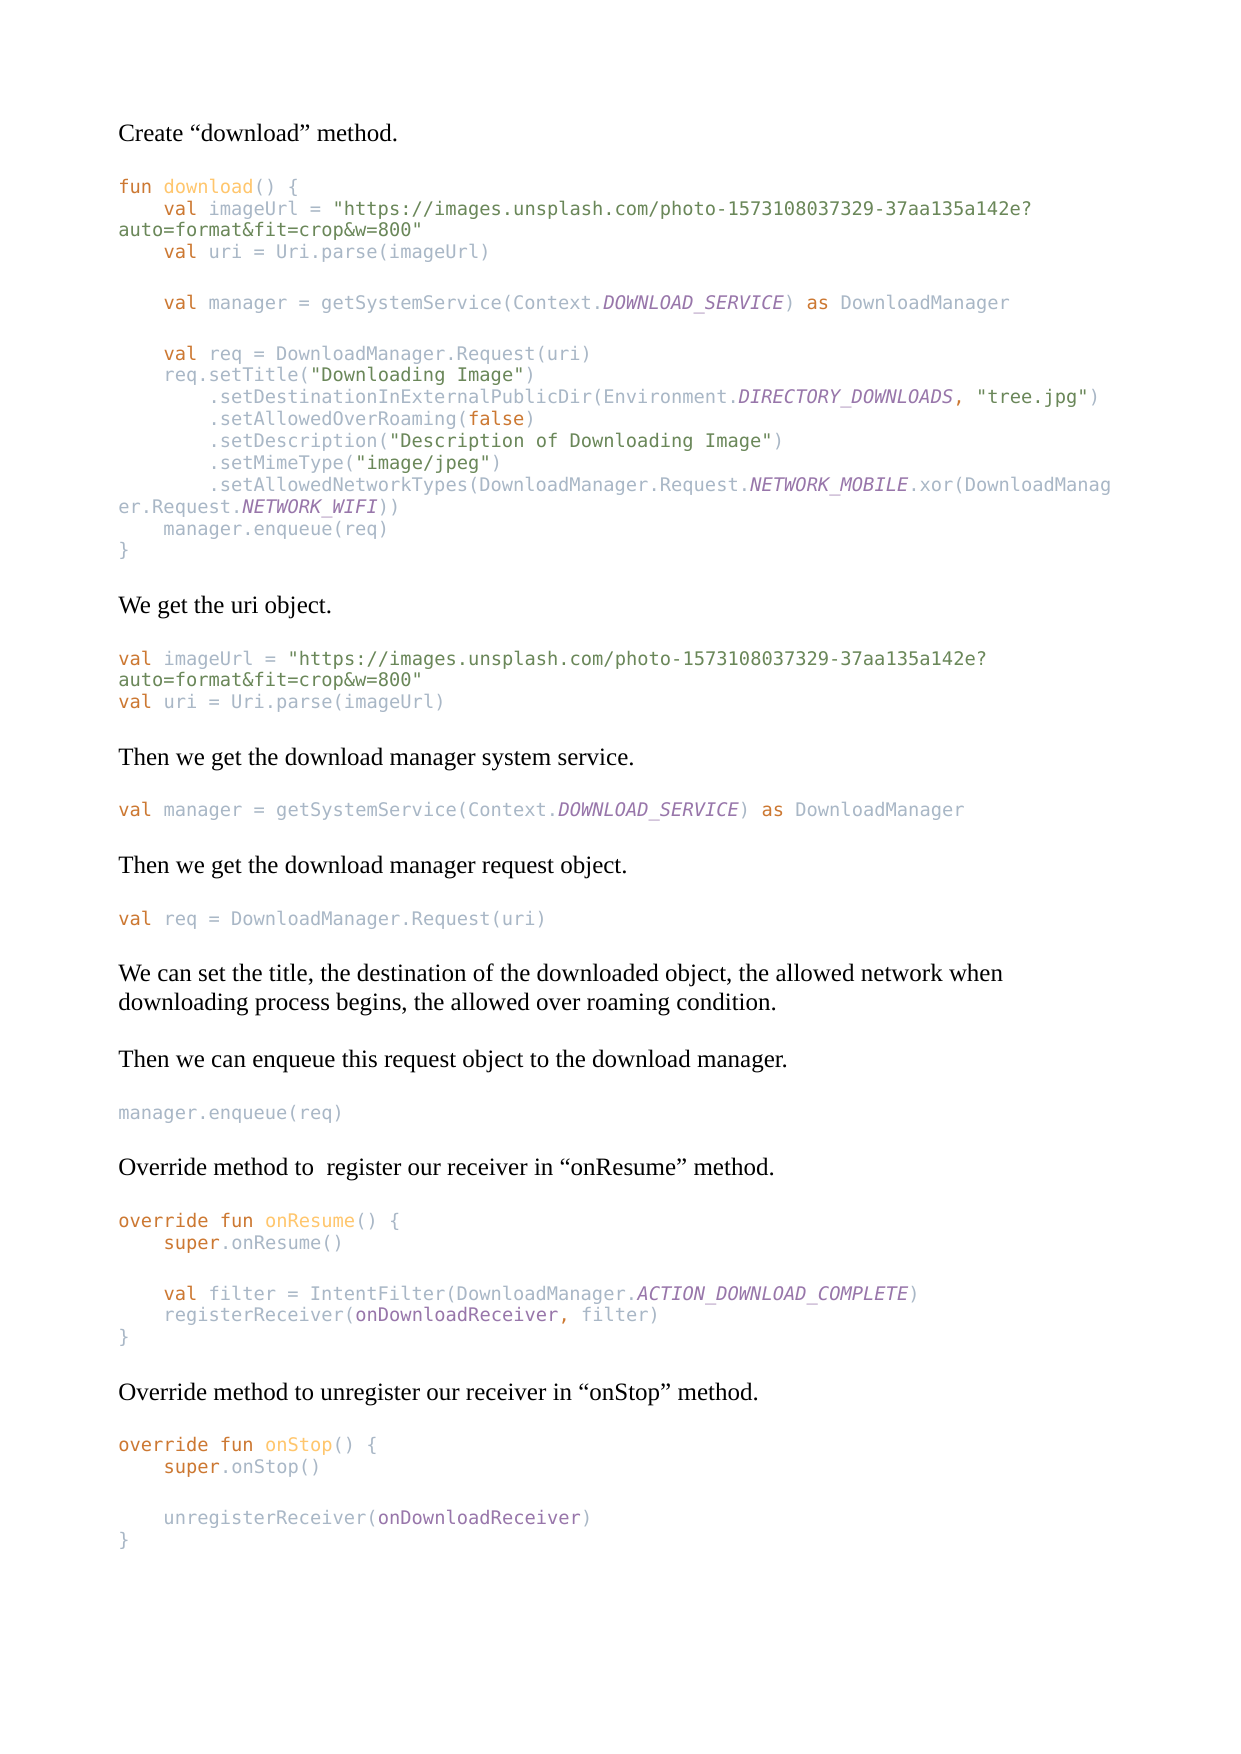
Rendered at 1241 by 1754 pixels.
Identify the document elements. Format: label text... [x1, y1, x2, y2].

text fun download() { val imageUrl = "https://images.unsplash.com/photo-1573108037329-37aa135a142e?auto=format&fit=crop&w=800" val uri = Uri.parse(imageUrl) val manager = getSystemService(Context.DOWNLOAD_SERVICE) as DownloadManager val req = DownloadManager.Request(uri) req.setTitle("Downloading Image") .setDestinationInExternalPublicDir(Environment.DIRECTORY_DOWNLOADS, "tree.jpg") .setAllowedOverRoaming(false) .setDescription("Description of Downloading Image") .setMimeType("image/jpeg") .setAllowedNetworkTypes(DownloadManager.Request.NETWORK_MOBILE.xor(DownloadManager.Request.NETWORK_WIFI)) manager.enqueue(req) } [118, 176, 1122, 561]
text Then we can enqueue this request object to the download manager. [118, 1044, 1122, 1073]
text val imageUrl = "https://images.unsplash.com/photo-1573108037329-37aa135a142e?auto=format&fit=crop&w=800" val uri = Uri.parse(imageUrl) [118, 647, 1122, 713]
text Override method to unregister our receiver in “onStop” method. [118, 1377, 1122, 1406]
text Then we get the download manager system service. [118, 742, 1122, 771]
text override fun onStop() { super.onStop() unregisterReceiver(onDownloadReceiver) } [118, 1434, 1122, 1551]
text override fun onResume() { super.onResume() val filter = IntentFilter(DownloadManager.ACTION_DOWNLOAD_COMPLETE) registerReceiver(onDownloadReceiver, filter) } [118, 1210, 1122, 1348]
text manager.enqueue(req) [118, 1102, 1122, 1124]
text We can set the title, the destination of the downloaded object, the allowed network when downloading process begins, the allowed over roaming condition. [118, 958, 1122, 1016]
text Override method to register our receiver in “onResume” method. [118, 1152, 1122, 1181]
text Create “download” method. [118, 118, 1122, 147]
text We get the uri object. [118, 590, 1122, 619]
text val manager = getSystemService(Context.DOWNLOAD_SERVICE) as DownloadManager [118, 799, 1122, 821]
text val req = DownloadManager.Request(uri) [118, 907, 1122, 929]
text Then we get the download manager request object. [118, 850, 1122, 879]
